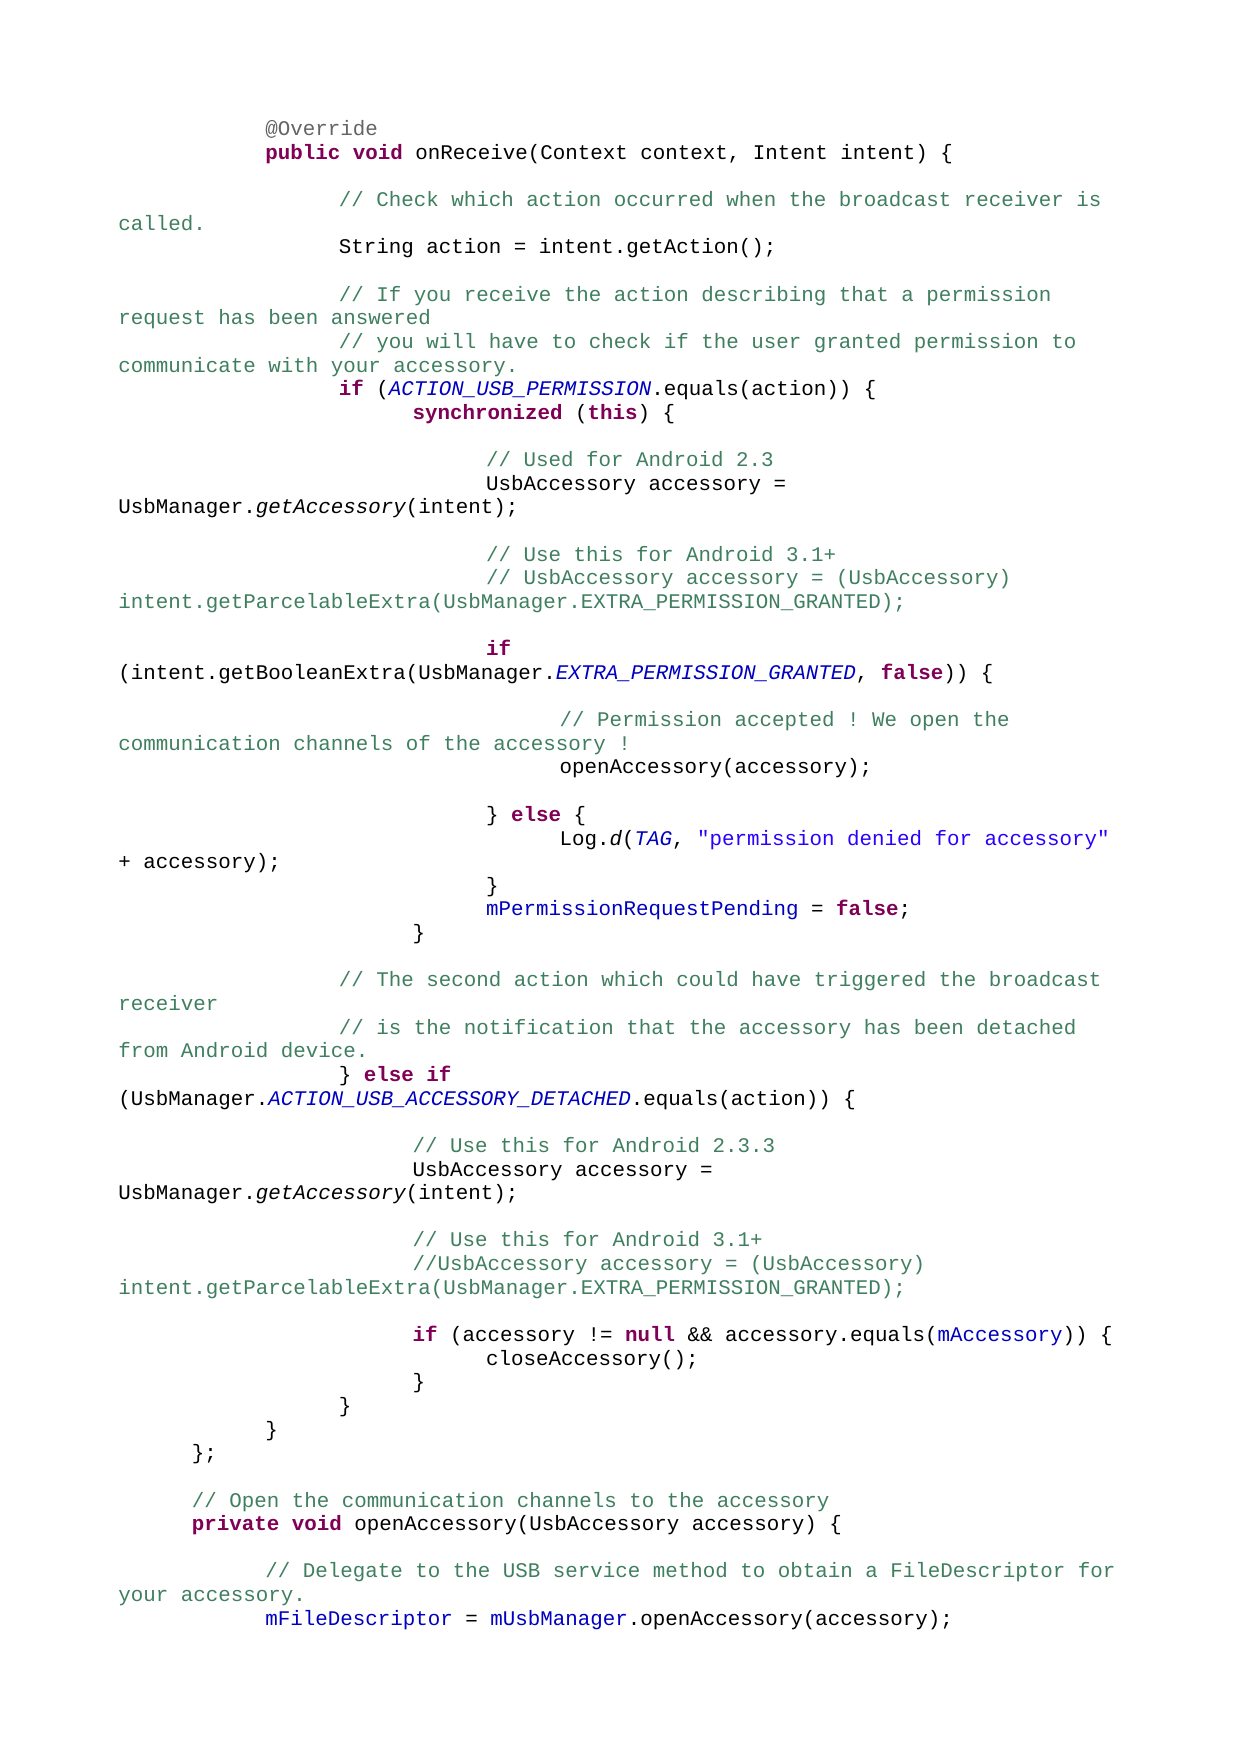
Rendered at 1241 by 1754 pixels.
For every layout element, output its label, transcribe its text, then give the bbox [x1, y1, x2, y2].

text // Use this for Android 2.3.3 [118, 1135, 1122, 1158]
text } [118, 1371, 1122, 1395]
text // UsbAccessory accessory = (UsbAccessory) intent.getParcelableExtra(UsbManager.EXTRA_PERMISSION_GRANTED); [118, 567, 1122, 615]
text // If you receive the action describing that a permission request has been answered [118, 284, 1122, 331]
text } [118, 875, 1122, 898]
text if (ACTION_USB_PERMISSION.equals(action)) { [118, 378, 1122, 402]
text // Check which action occurred when the broadcast receiver is called. [118, 189, 1122, 236]
text // Permission accepted ! We open the communication channels of the accessory ! [118, 709, 1122, 757]
text // you will have to check if the user granted permission to communicate with your accessory. [118, 331, 1122, 378]
text openAccessory(accessory); [118, 757, 1122, 780]
text }; [118, 1442, 1122, 1466]
text private void openAccessory(UsbAccessory accessory) { [118, 1513, 1122, 1537]
text } else { [118, 804, 1122, 827]
text if (accessory != null && accessory.equals(mAccessory)) { [118, 1324, 1122, 1348]
text closeAccessory(); [118, 1348, 1122, 1371]
text Log.d(TAG, "permission denied for accessory" + accessory); [118, 827, 1122, 875]
text if (intent.getBooleanExtra(UsbManager.EXTRA_PERMISSION_GRANTED, false)) { [118, 638, 1122, 686]
text UsbAccessory accessory = UsbManager.getAccessory(intent); [118, 1158, 1122, 1206]
text @Override [118, 118, 1122, 142]
text mFileDescriptor = mUsbManager.openAccessory(accessory); [118, 1608, 1122, 1631]
text } [118, 922, 1122, 946]
text // Delegate to the USB service method to obtain a FileDescriptor for your accessory. [118, 1561, 1122, 1608]
text synchronized (this) { [118, 402, 1122, 426]
text // Use this for Android 3.1+ [118, 1229, 1122, 1253]
text } else if (UsbManager.ACTION_USB_ACCESSORY_DETACHED.equals(action)) { [118, 1064, 1122, 1111]
text // Used for Android 2.3 [118, 449, 1122, 473]
text UsbAccessory accessory = UsbManager.getAccessory(intent); [118, 473, 1122, 520]
text // Open the communication channels to the accessory [118, 1489, 1122, 1513]
text } [118, 1419, 1122, 1442]
text //UsbAccessory accessory = (UsbAccessory) intent.getParcelableExtra(UsbManager.EXTRA_PERMISSION_GRANTED); [118, 1253, 1122, 1300]
text // Use this for Android 3.1+ [118, 544, 1122, 567]
text } [118, 1395, 1122, 1419]
text mPermissionRequestPending = false; [118, 898, 1122, 922]
text // is the notification that the accessory has been detached from Android device. [118, 1017, 1122, 1064]
text // The second action which could have triggered the broadcast receiver [118, 969, 1122, 1017]
text String action = intent.getAction(); [118, 236, 1122, 260]
text public void onReceive(Context context, Intent intent) { [118, 142, 1122, 165]
